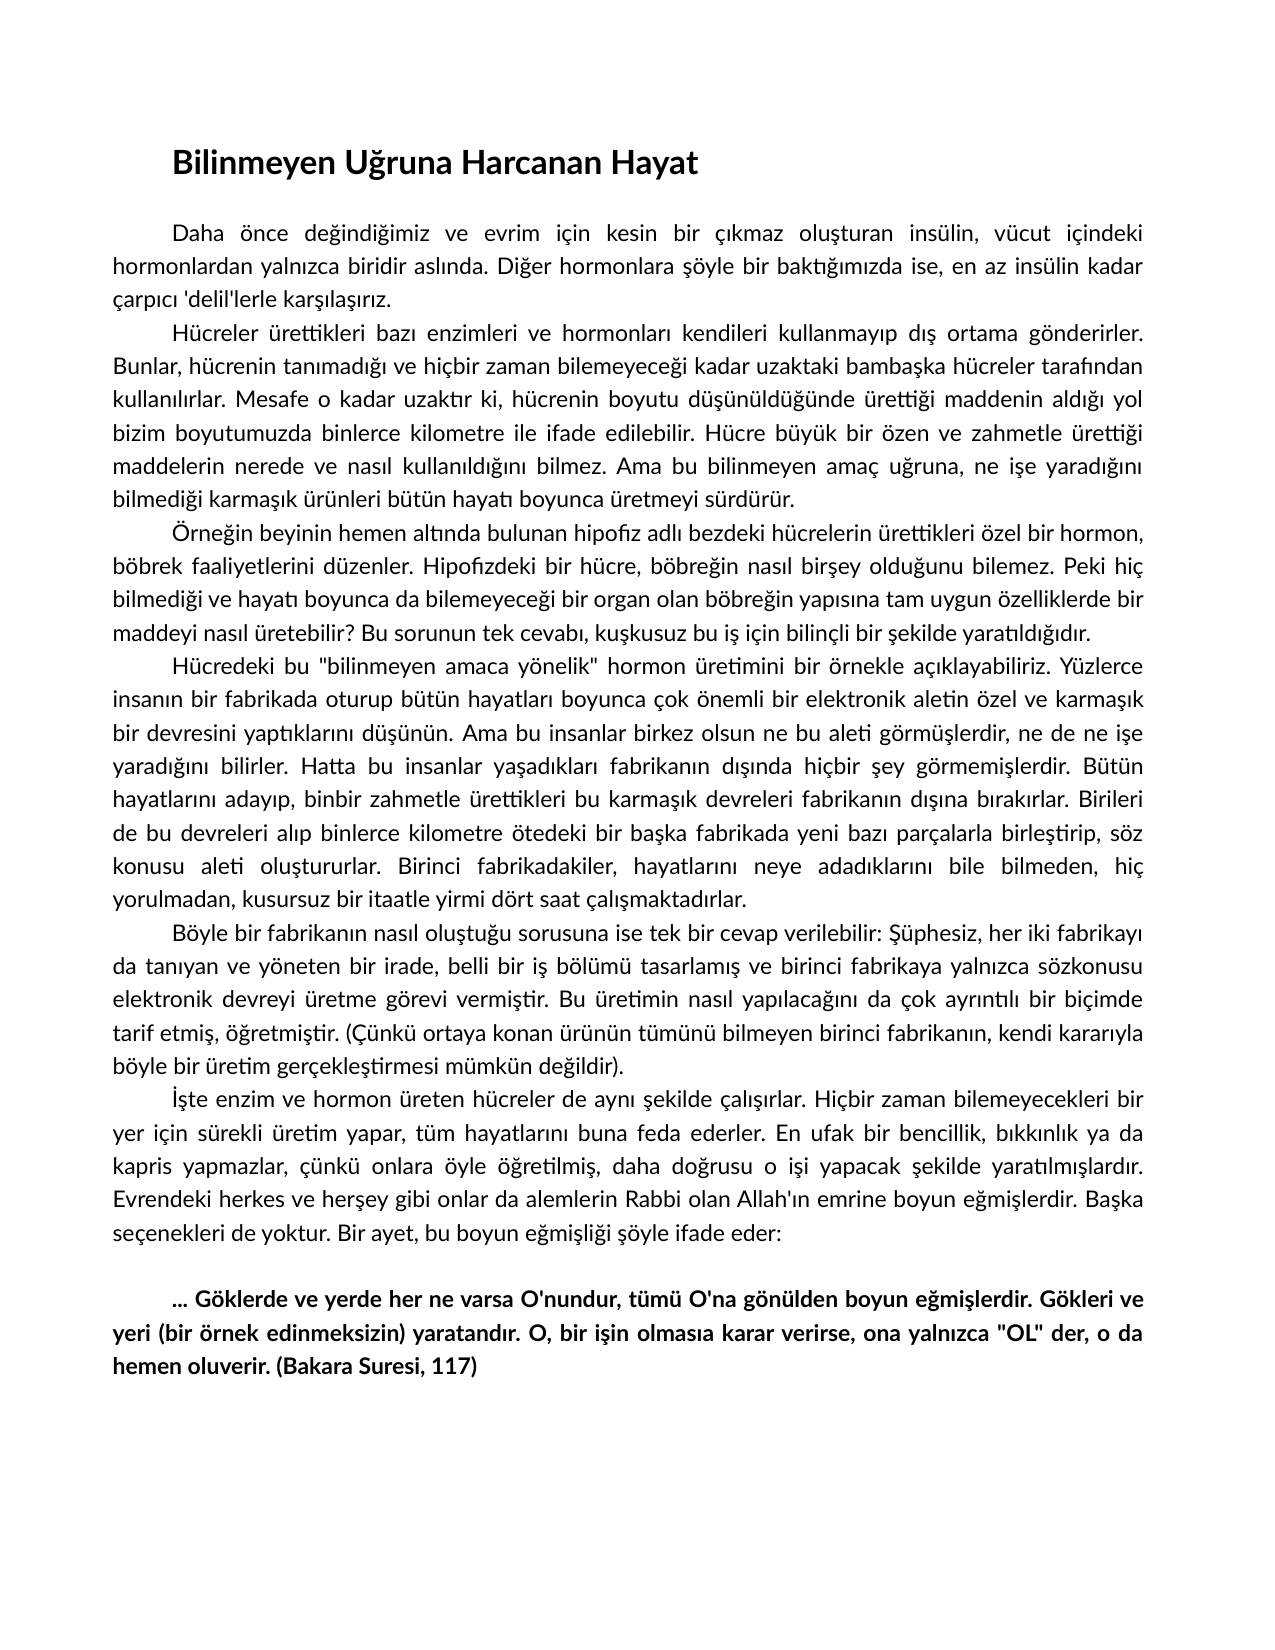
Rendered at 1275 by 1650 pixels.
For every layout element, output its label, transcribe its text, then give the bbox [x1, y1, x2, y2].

text Örneğin beyinin hemen altında bulunan hipofiz adlı bezdeki hücrelerin ürettikleri özel bir hormon, böbrek faaliyetlerini düzenler. Hipofizdeki bir hücre, böbreğin nasıl birşey olduğunu bilemez. Peki hiç bilmediği ve hayatı boyunca da bilemeyeceği bir organ olan böbreğin yapısına tam uygun özelliklerde bir maddeyi nasıl üretebilir? Bu sorunun tek cevabı, kuşkusuz bu iş için bilinçli bir şekilde yaratıldığıdır. [112, 514, 1145, 648]
text İşte enzim ve hormon üreten hücreler de aynı şekilde çalışırlar. Hiçbir zaman bilemeyecekleri bir yer için sürekli üretim yapar, tüm hayatlarını buna feda ederler. En ufak bir bencillik, bıkkınlık ya da kapris yapmazlar, çünkü onlara öyle öğretilmiş, daha doğrusu o işi yapacak şekilde yaratılmışlardır. Evrendeki herkes ve herşey gibi onlar da alemlerin Rabbi olan Allah'ın emrine boyun eğmişlerdir. Başka seçenekleri de yoktur. Bir ayet, bu boyun eğmişliği şöyle ifade eder: [112, 1081, 1145, 1248]
text Daha önce değindiğimiz ve evrim için kesin bir çıkmaz oluşturan insülin, vücut içindeki hormonlardan yalnızca biridir aslında. Diğer hormonlara şöyle bir baktığımızda ise, en az insülin kadar çarpıcı 'delil'lerle karşılaşırız. [112, 214, 1145, 314]
text Hücredeki bu "bilinmeyen amaca yönelik" hormon üretimini bir örnekle açıklayabiliriz. Yüzlerce insanın bir fabrikada oturup bütün hayatları boyunca çok önemli bir elektronik aletin özel ve karmaşık bir devresini yaptıklarını düşünün. Ama bu insanlar birkez olsun ne bu aleti görmüşlerdir, ne de ne işe yaradığını bilirler. Hatta bu insanlar yaşadıkları fabrikanın dışında hiçbir şey görmemişlerdir. Bütün hayatlarını adayıp, binbir zahmetle ürettikleri bu karmaşık devreleri fabrikanın dışına bırakırlar. Birileri de bu devreleri alıp binlerce kilometre ötedeki bir başka fabrikada yeni bazı parçalarla birleştirip, söz konusu aleti oluştururlar. Birinci fabrikadakiler, hayatlarını neye adadıklarını bile bilmeden, hiç yorulmadan, kusursuz bir itaatle yirmi dört saat çalışmaktadırlar. [112, 648, 1145, 914]
text Böyle bir fabrikanın nasıl oluştuğu sorusuna ise tek bir cevap verilebilir: Şüphesiz, her iki fabrikayı da tanıyan ve yöneten bir irade, belli bir iş bölümü tasarlamış ve birinci fabrikaya yalnızca sözkonusu elektronik devreyi üretme görevi vermiştir. Bu üretimin nasıl yapılacağını da çok ayrıntılı bir biçimde tarif etmiş, öğretmiştir. (Çünkü ortaya konan ürünün tümünü bilmeyen birinci fabrikanın, kendi kararıyla böyle bir üretim gerçekleştirmesi mümkün değildir). [112, 914, 1145, 1081]
text Hücreler ürettikleri bazı enzimleri ve hormonları kendileri kullanmayıp dış ortama gönderirler. Bunlar, hücrenin tanımadığı ve hiçbir zaman bilemeyeceği kadar uzaktaki bambaşka hücreler tarafından kullanılırlar. Mesafe o kadar uzaktır ki, hücrenin boyutu düşünüldüğünde ürettiği maddenin aldığı yol bizim boyutumuzda binlerce kilometre ile ifade edilebilir. Hücre büyük bir özen ve zahmetle ürettiği maddelerin nerede ve nasıl kullanıldığını bilmez. Ama bu bilinmeyen amaç uğruna, ne işe yaradığını bilmediği karmaşık ürünleri bütün hayatı boyunca üretmeyi sürdürür. [112, 314, 1145, 514]
text ... Göklerde ve yerde her ne varsa O'nundur, tümü O'na gönülden boyun eğmişlerdir. Gökleri ve yeri (bir örnek edinmeksizin) yaratandır. O, bir işin olmasıa karar verirse, ona yalnızca "OL" der, o da hemen oluverir. (Bakara Suresi, 117) [112, 1281, 1145, 1381]
text Bilinmeyen Uğruna Harcanan Hayat [112, 148, 1145, 181]
